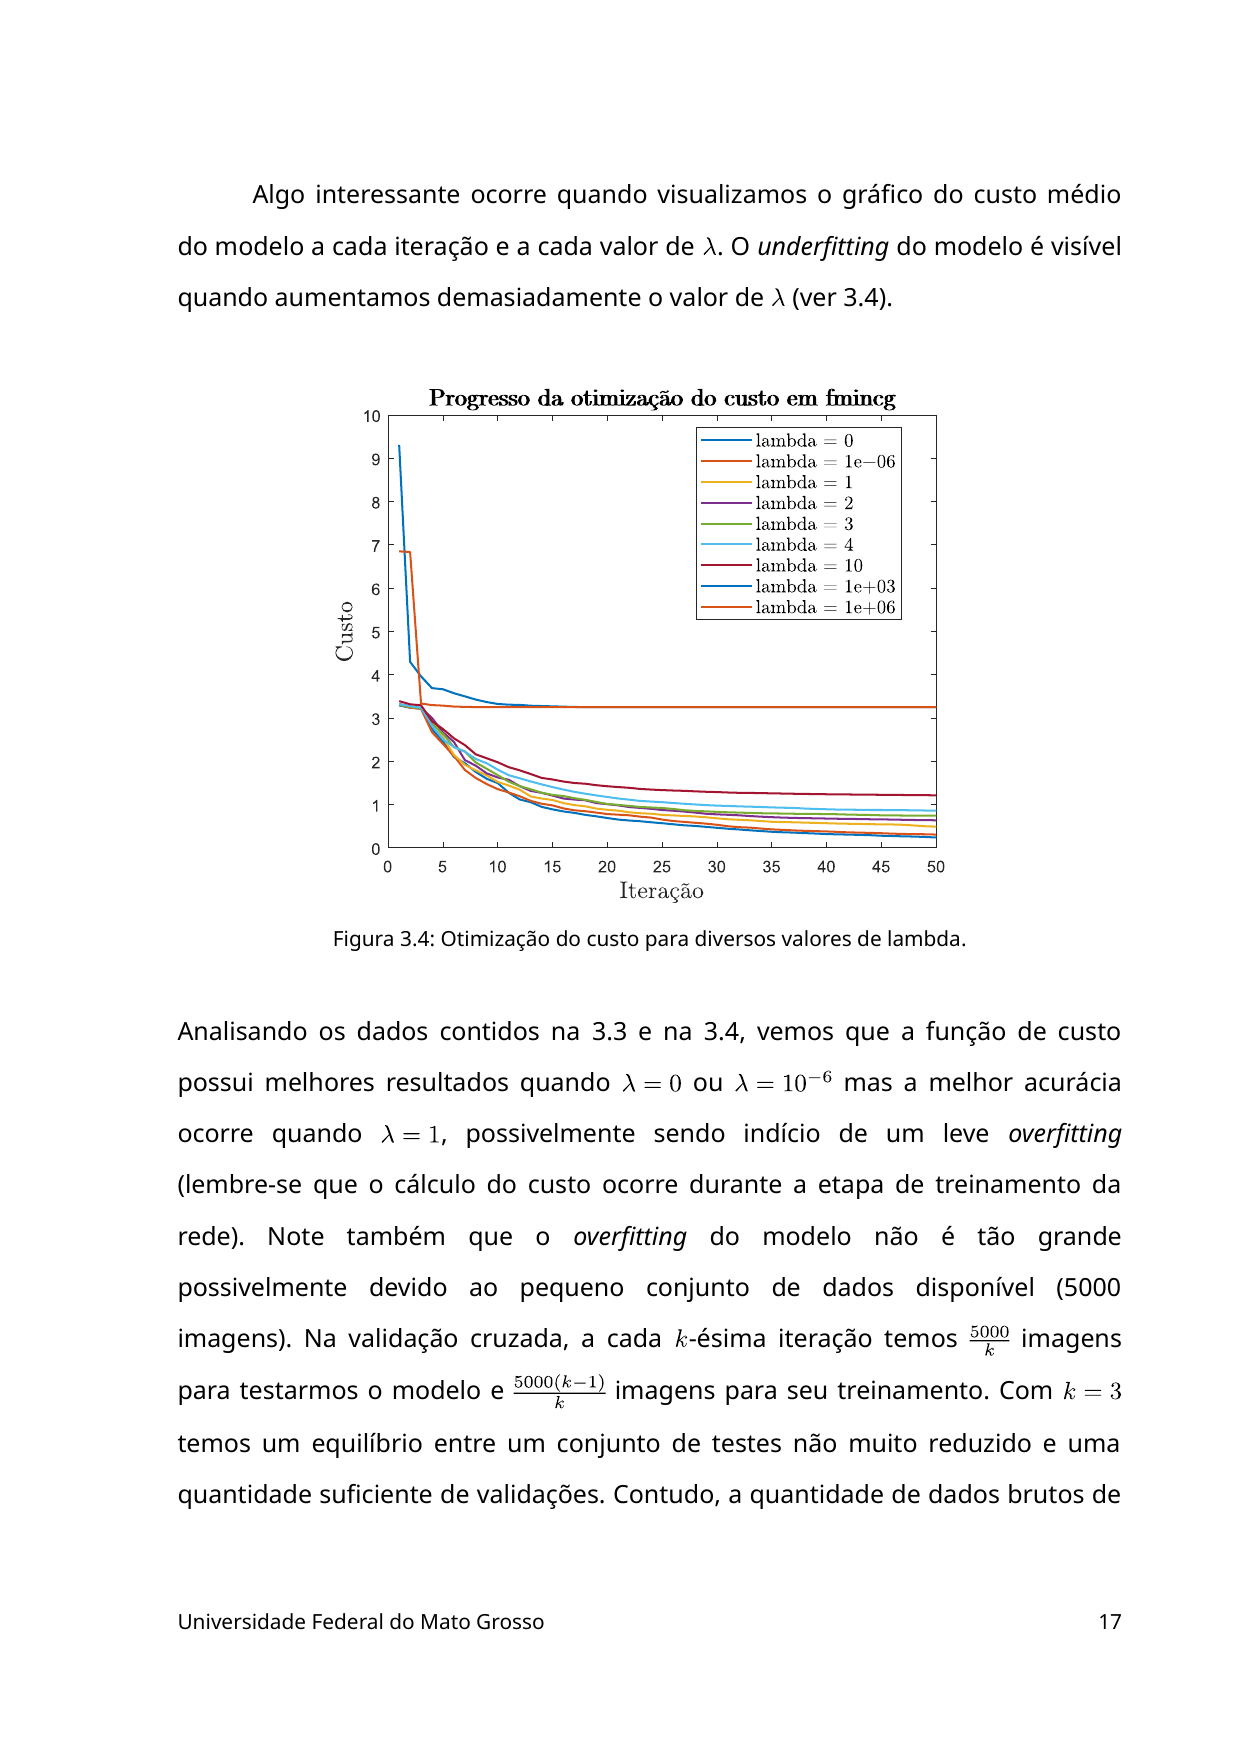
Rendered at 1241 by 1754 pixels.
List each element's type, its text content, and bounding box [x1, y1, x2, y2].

text Algo interessante ocorre quando visualizamos o gráfico do custo médio do modelo a cada iteração e a cada valor de . O underfitting do modelo é visível quando aumentamos demasiadamente o valor de (ver Figura 3.4). [177, 177, 1122, 313]
text Figura 3.4: Otimização do custo para diversos valores de lambda. [201, 924, 1098, 952]
text Analisando os dados contidos na Tabela 3.3 e na Figura 3.4, vemos que a função de custo possui melhores resultados quando ou mas a melhor acurácia ocorre quando , possivelmente sendo indício de um leve overfitting (lembre-se que o cálculo do custo ocorre durante a etapa de treinamento da rede). Note também que o overfitting do modelo não é tão grande possivelmente devido ao pequeno conjunto de dados disponível (5000 imagens). Na validação cruzada, a cada -ésima iteração temos imagens para testarmos o modelo e imagens para seu treinamento. Com temos um equilíbrio entre um conjunto de testes não muito reduzido e uma quantidade suficiente de validações. Contudo, a quantidade de dados brutos de 5000 imagens continua sendo um conjunto pequeno para visualização de sobreajustes. [177, 1014, 1122, 1511]
